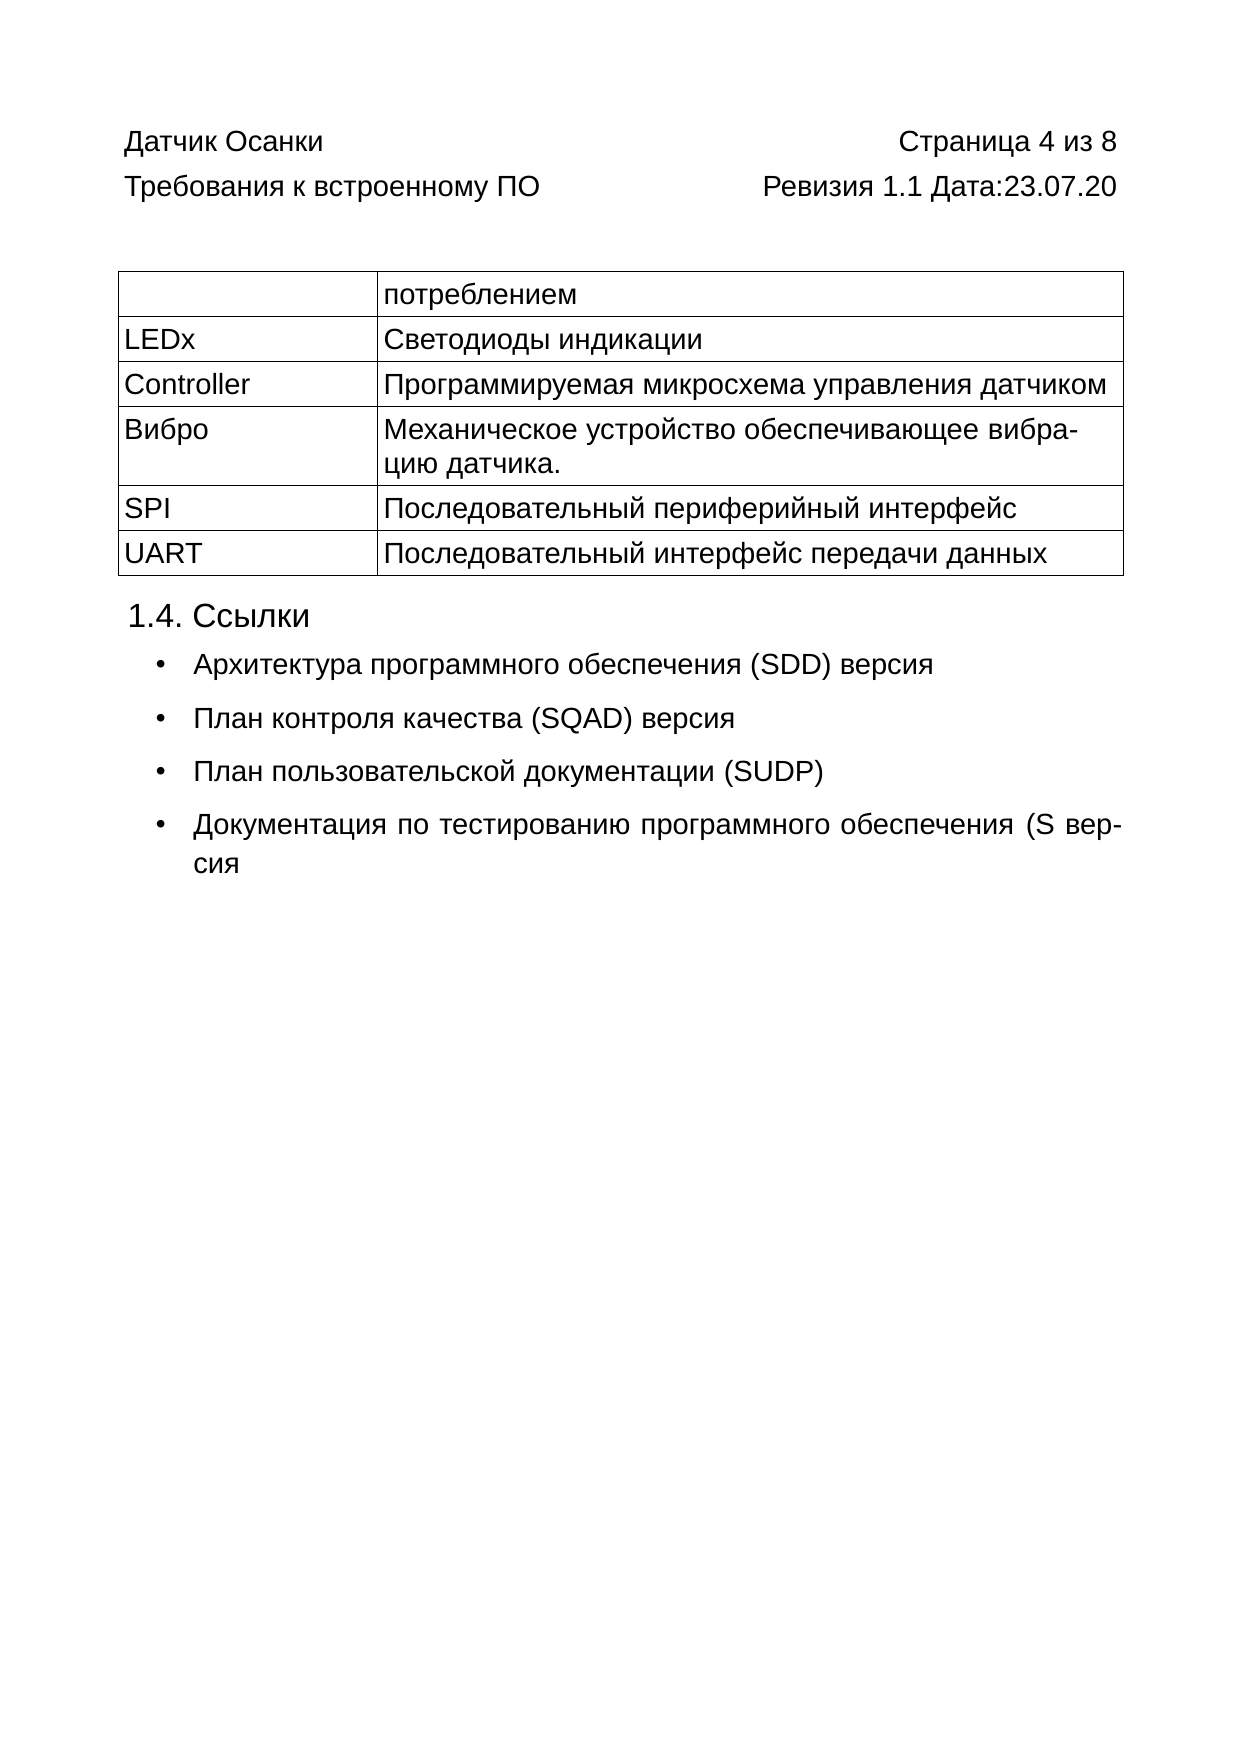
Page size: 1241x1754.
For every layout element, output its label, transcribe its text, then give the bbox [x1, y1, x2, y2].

table_cell Вибро [119, 407, 377, 485]
list План пользовательской документации (SUDP) [156, 754, 1122, 788]
list Документация по тестированию программного обеспечения (S вер­сия [156, 807, 1122, 880]
table_cell Программируемая микросхема управления датчиком [378, 362, 1123, 406]
table_cell UART [119, 531, 377, 575]
list План контроля качества (SQAD) версия [156, 701, 1122, 734]
table_cell потреблением [378, 272, 1123, 316]
table_cell Controller [119, 362, 377, 406]
list Архитектура программного обеспечения (SDD) версия [156, 647, 1122, 681]
table_cell [119, 272, 377, 316]
table_cell Последовательный интерфейс передачи данных [378, 531, 1123, 575]
table_cell Последовательный периферийный интерфейс [378, 486, 1123, 530]
table_cell SPI [119, 486, 377, 530]
table_cell Светодиоды индикации [378, 317, 1123, 361]
table_cell Механическое устройство обеспечивающее вибра­цию датчика. [378, 407, 1123, 485]
table_cell LEDх [119, 317, 377, 361]
subtitle Ссылки [118, 596, 1122, 635]
